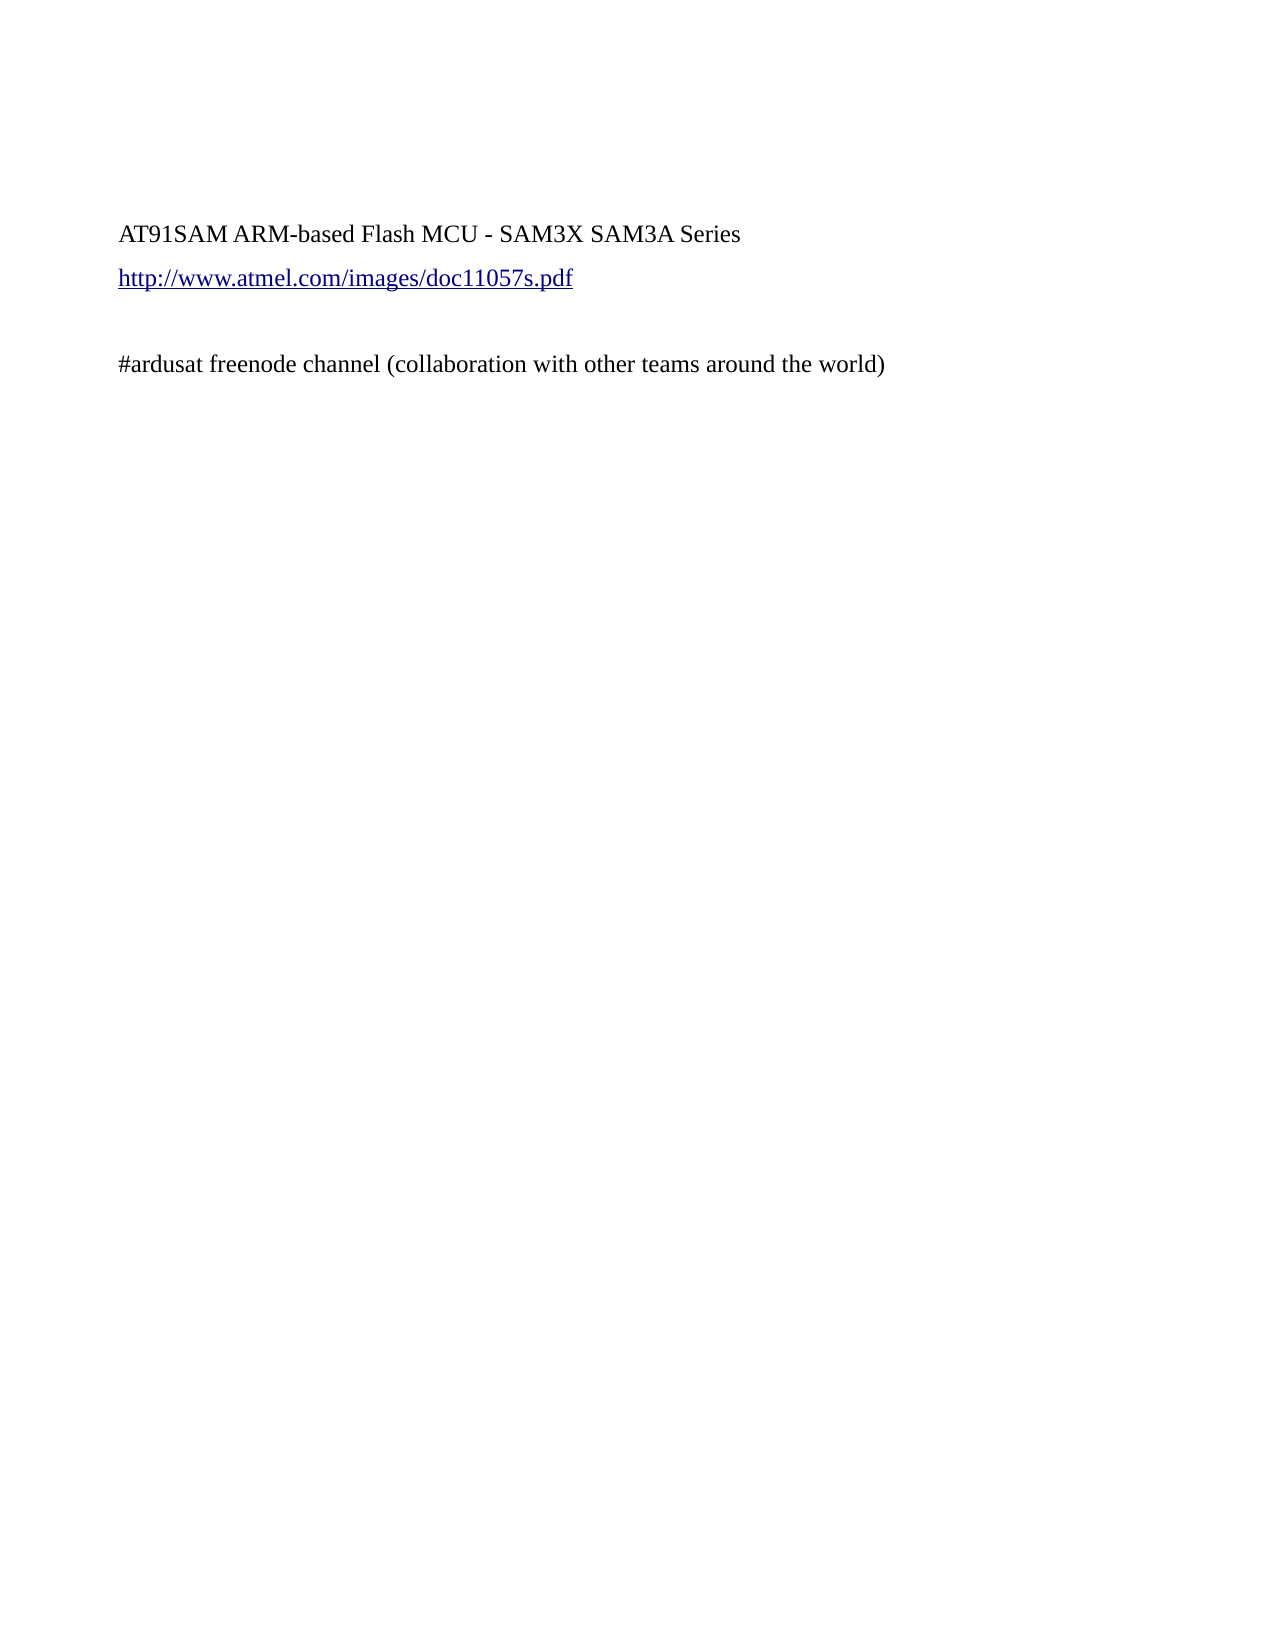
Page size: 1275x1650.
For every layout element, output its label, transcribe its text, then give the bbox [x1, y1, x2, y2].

text http://www.atmel.com/images/doc11057s.pdf [118, 263, 1157, 291]
text AT91SAM ARM-based Flash MCU - SAM3X SAM3A Series [118, 219, 1157, 248]
text #ardusat freenode channel (collaboration with other teams around the world) [118, 349, 1157, 378]
